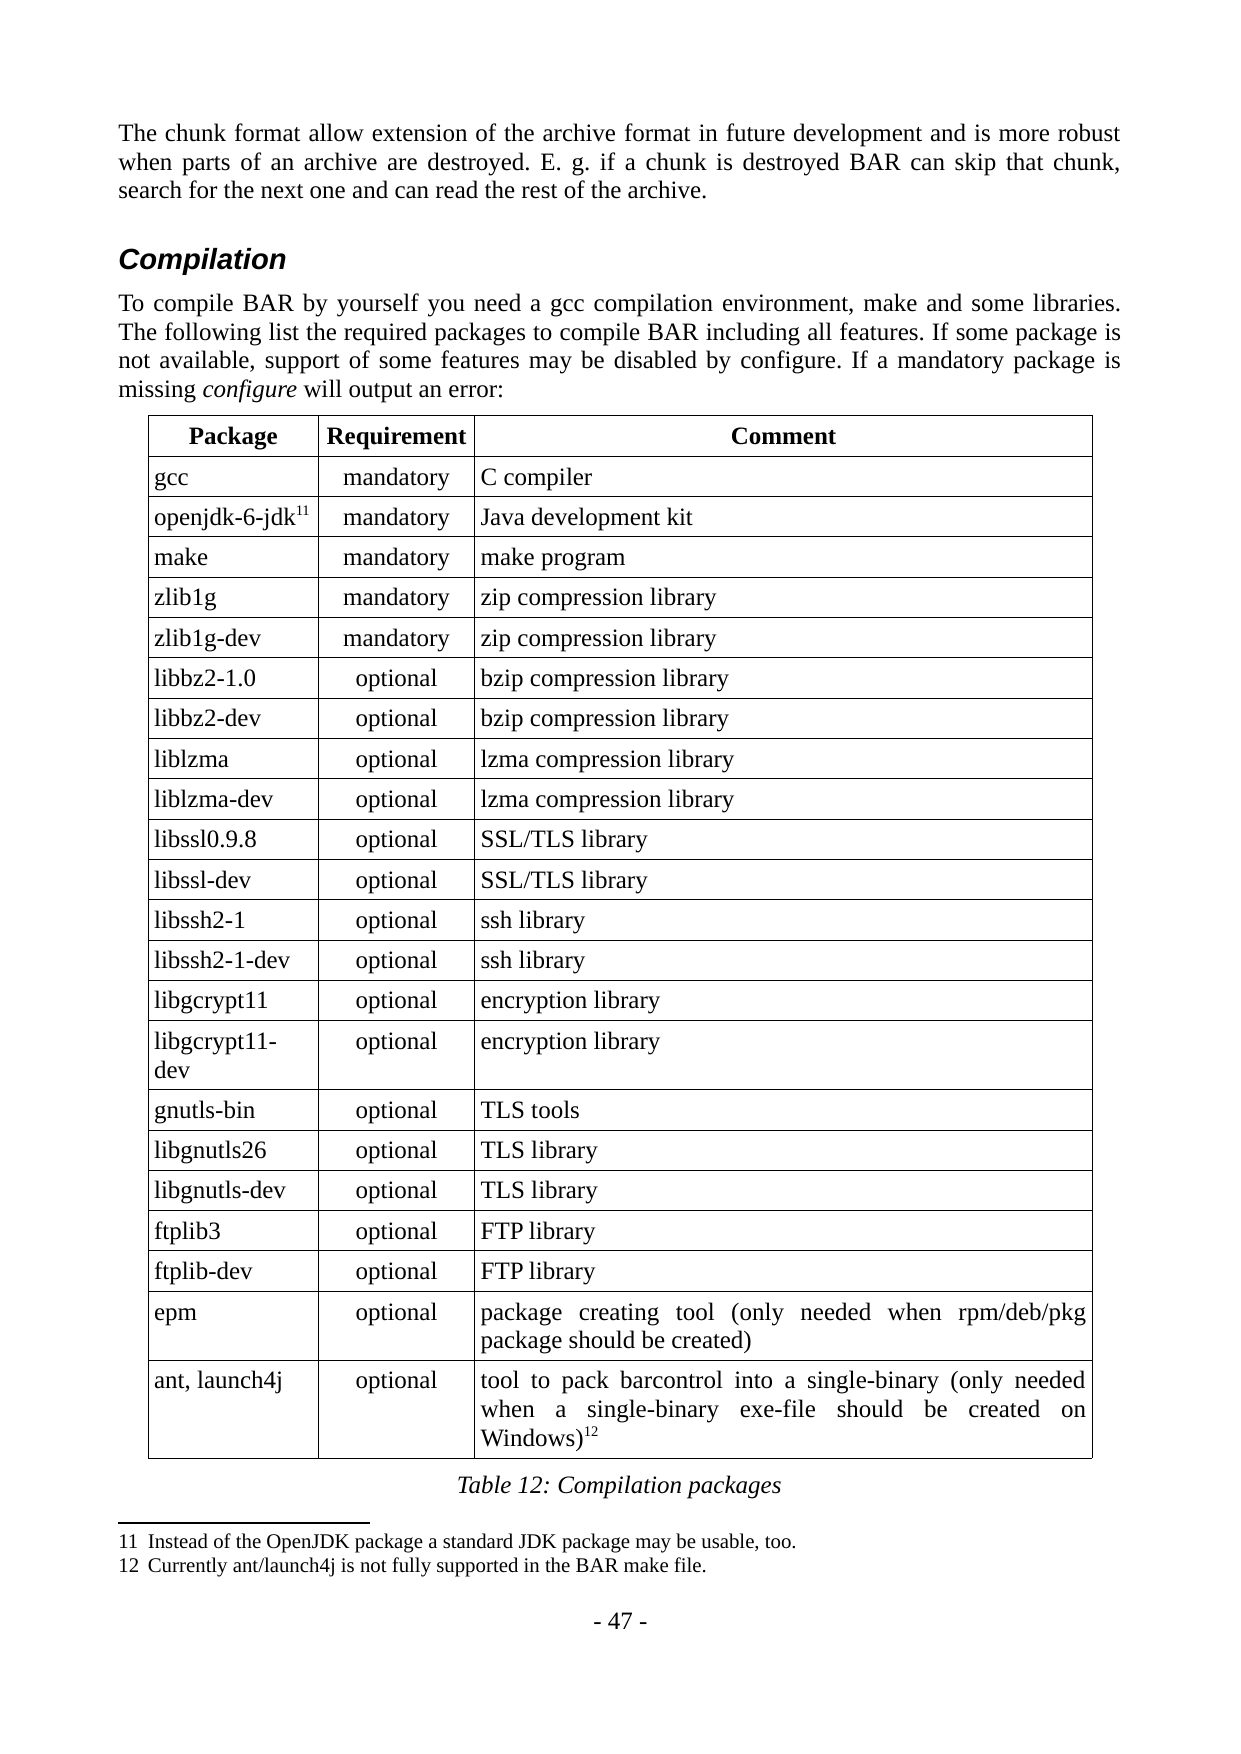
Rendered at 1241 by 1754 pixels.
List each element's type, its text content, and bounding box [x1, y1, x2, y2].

table_cell optional [319, 900, 474, 939]
table_cell gnutls-bin [149, 1090, 318, 1129]
table_header Package [149, 416, 318, 456]
table_cell FTP library [475, 1251, 1092, 1291]
table_cell C compiler [475, 457, 1092, 496]
table_cell gcc [149, 457, 318, 496]
text To compile BAR by yourself you need a gcc compilation environment, make and some libraries. The following list the required packages to compile BAR including all features. If some package is not available, support of some features may be disabled by configure. If a mandatory package is missing configure will output an error: [118, 288, 1122, 403]
table_cell lzma compression library [475, 739, 1092, 778]
table_cell FTP library [475, 1211, 1092, 1250]
table_cell bzip compression library [475, 658, 1092, 698]
table_cell libgcrypt11 [149, 981, 318, 1020]
table_cell libssh2-1 [149, 900, 318, 939]
table_cell mandatory [319, 497, 474, 536]
table_header Requirement [319, 416, 474, 456]
table_cell zlib1g [149, 578, 318, 617]
table_cell zlib1g-dev [149, 618, 318, 657]
table_cell liblzma [149, 739, 318, 778]
table_cell mandatory [319, 537, 474, 577]
table_cell optional [319, 1171, 474, 1210]
table_cell libgnutls26 [149, 1131, 318, 1170]
table_cell Java development kit [475, 497, 1092, 536]
table_cell zip compression library [475, 618, 1092, 657]
table_cell ftplib3 [149, 1211, 318, 1250]
table_cell bzip compression library [475, 699, 1092, 738]
table_cell optional [319, 1251, 474, 1291]
table_cell libbz2-dev [149, 699, 318, 738]
table_cell SSL/TLS library [475, 860, 1092, 899]
table_cell optional [319, 1090, 474, 1129]
table_cell optional [319, 699, 474, 738]
text The chunk format allow extension of the archive format in future development and is more robust when parts of an archive are destroyed. E. g. if a chunk is destroyed BAR can skip that chunk, search for the next one and can read the rest of the archive. [118, 118, 1122, 204]
table_cell optional [319, 860, 474, 899]
table_cell optional [319, 739, 474, 778]
table_cell optional [319, 941, 474, 980]
table_cell encryption library [475, 1021, 1092, 1089]
table_cell openjdk-6-jdk [149, 497, 318, 536]
table_cell optional [319, 1361, 474, 1458]
table_cell liblzma-dev [149, 779, 318, 818]
table_cell optional [319, 658, 474, 698]
table_cell libbz2-1.0 [149, 658, 318, 698]
table_cell make program [475, 537, 1092, 577]
table_cell ftplib-dev [149, 1251, 318, 1291]
table_header Comment [475, 416, 1092, 456]
table_cell lzma compression library [475, 779, 1092, 818]
table_cell optional [319, 1211, 474, 1250]
table_cell make [149, 537, 318, 577]
table_cell mandatory [319, 578, 474, 617]
table_cell libgcrypt11-dev [149, 1021, 318, 1089]
table_cell tool to pack barcontrol into a single-binary (only needed when a single-binary exe-file should be created on Windows) [475, 1361, 1092, 1458]
table_cell mandatory [319, 618, 474, 657]
table_cell SSL/TLS library [475, 820, 1092, 859]
table_cell libgnutls-dev [149, 1171, 318, 1210]
table_cell ant, launch4j [149, 1361, 318, 1458]
table_cell ssh library [475, 900, 1092, 939]
table_cell zip compression library [475, 578, 1092, 617]
text Table 12: Compilation packages [118, 1470, 1122, 1499]
table_cell optional [319, 779, 474, 818]
table_cell libssl0.9.8 [149, 820, 318, 859]
table_cell epm [149, 1292, 318, 1360]
table_cell package creating tool (only needed when rpm/deb/pkg package should be created) [475, 1292, 1092, 1360]
table_cell optional [319, 1131, 474, 1170]
subtitle Compilation [118, 242, 1122, 275]
table_cell optional [319, 1021, 474, 1089]
table_cell optional [319, 820, 474, 859]
table_cell ssh library [475, 941, 1092, 980]
table_cell TLS library [475, 1171, 1092, 1210]
table_cell encryption library [475, 981, 1092, 1020]
table_cell TLS tools [475, 1090, 1092, 1129]
table_cell libssh2-1-dev [149, 941, 318, 980]
table_cell TLS library [475, 1131, 1092, 1170]
table_cell libssl-dev [149, 860, 318, 899]
table_cell optional [319, 1292, 474, 1360]
table_cell mandatory [319, 457, 474, 496]
table_cell optional [319, 981, 474, 1020]
